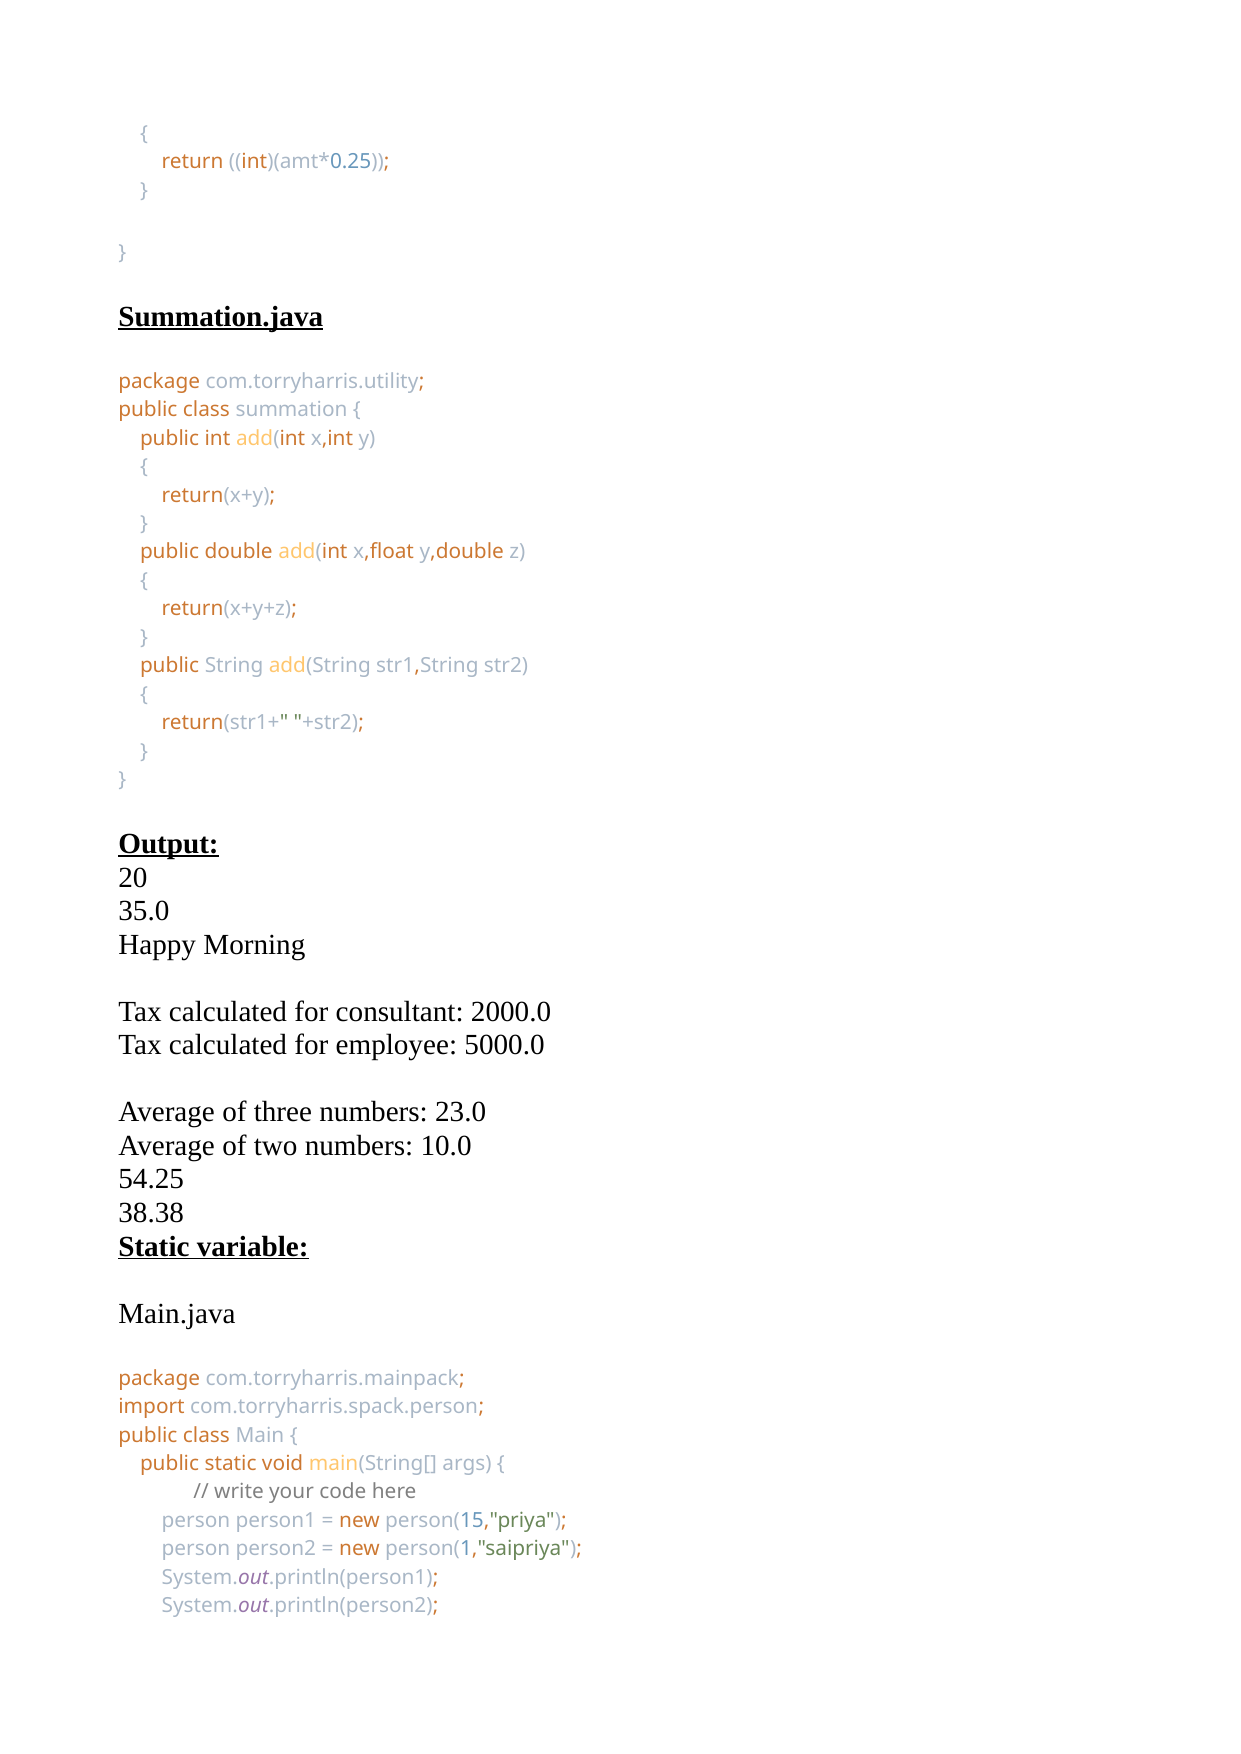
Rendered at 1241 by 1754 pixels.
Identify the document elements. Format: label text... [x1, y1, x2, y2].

text 20 [118, 860, 1122, 893]
text 54.25 [118, 1162, 1122, 1195]
text package com.torryharris.mainpack; import com.torryharris.spack.person; public class Main { public static void main(String[] args) { // write your code here person person1 = new person(15,"priya"); person person2 = new person(1,"saipriya"); System.out.println(person1); System.out.println(person2); [118, 1363, 1122, 1619]
text package com.torryharris.utility; public class summation { public int add(int x,int y) { return(x+y); } public double add(int x,float y,double z) { return(x+y+z); } public String add(String str1,String str2) { return(str1+" "+str2); } } [118, 366, 1122, 826]
text { return ((int)(amt*0.25)); } } [118, 118, 1122, 299]
text Average of three numbers: 23.0 [118, 1094, 1122, 1128]
text Output: [118, 826, 1122, 860]
text Static variable: [118, 1229, 1122, 1262]
text Main.java [118, 1296, 1122, 1329]
text Average of two numbers: 10.0 [118, 1128, 1122, 1162]
text 38.38 [118, 1195, 1122, 1229]
text Tax calculated for consultant: 2000.0 [118, 994, 1122, 1027]
text Tax calculated for employee: 5000.0 [118, 1027, 1122, 1061]
text 35.0 [118, 893, 1122, 927]
text Summation.java [118, 299, 1122, 332]
text Happy Morning [118, 927, 1122, 960]
